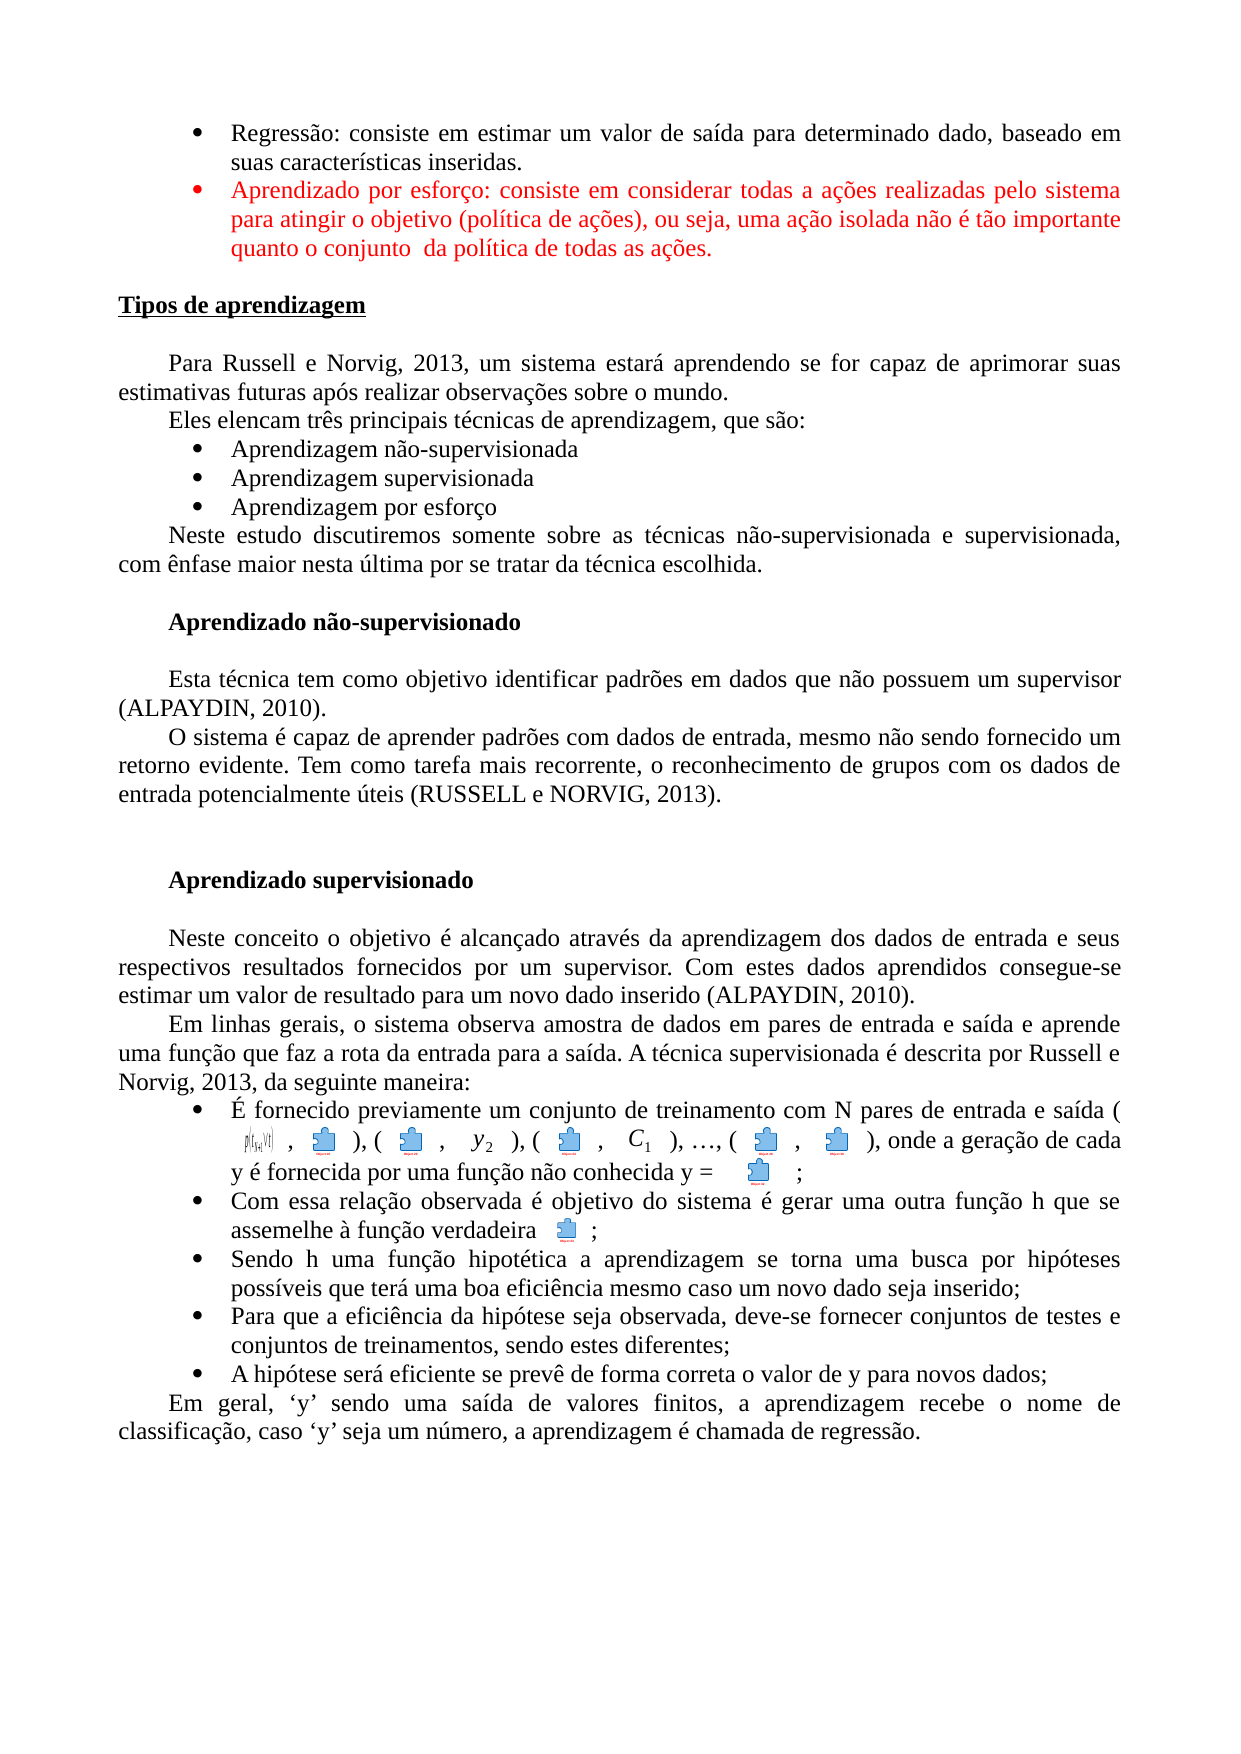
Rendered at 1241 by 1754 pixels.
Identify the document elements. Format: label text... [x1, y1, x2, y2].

text Para Russell e Norvig, 2013, um sistema estará aprendendo se for capaz de aprimorar suas estimativas futuras após realizar observações sobre o mundo. [118, 348, 1122, 406]
text Esta técnica tem como objetivo identificar padrões em dados que não possuem um supervisor (ALPAYDIN, 2010). [118, 664, 1122, 722]
text Em linhas gerais, o sistema observa amostra de dados em pares de entrada e saída e aprende uma função que faz a rota da entrada para a saída. A técnica supervisionada é descrita por Russell e Norvig, 2013, da seguinte maneira: [118, 1009, 1122, 1096]
text O sistema é capaz de aprender padrões com dados de entrada, mesmo não sendo fornecido um retorno evidente. Tem como tarefa mais recorrente, o reconhecimento de grupos com os dados de entrada potencialmente úteis (RUSSELL e NORVIG, 2013). [118, 722, 1122, 808]
text Neste estudo discutiremos somente sobre as técnicas não-supervisionada e supervisionada, com ênfase maior nesta última por se tratar da técnica escolhida. [118, 521, 1122, 578]
text Em geral, ‘y’ sendo uma saída de valores finitos, a aprendizagem recebe o nome de classificação, caso ‘y’ seja um número, a aprendizagem é chamada de regressão. [118, 1388, 1122, 1445]
list Para que a eficiência da hipótese seja observada, deve-se fornecer conjuntos de testes e conjuntos de treinamentos, sendo estes diferentes; [193, 1301, 1122, 1359]
list Sendo h uma função hipotética a aprendizagem se torna uma busca por hipóteses possíveis que terá uma boa eficiência mesmo caso um novo dado seja inserido; [193, 1244, 1122, 1301]
list Aprendizado por esforço: consiste em considerar todas a ações realizadas pelo sistema para atingir o objetivo (política de ações), ou seja, uma ação isolada não é tão importante quanto o conjunto da política de todas as ações. [193, 176, 1122, 262]
list Aprendizagem não-supervisionada [193, 434, 1122, 463]
list A hipótese será eficiente se prevê de forma correta o valor de y para novos dados; [193, 1359, 1122, 1388]
text Aprendizado não-supervisionado [118, 607, 1122, 636]
text Eles elencam três principais técnicas de aprendizagem, que são: [118, 406, 1122, 434]
text Neste conceito o objetivo é alcançado através da aprendizagem dos dados de entrada e seus respectivos resultados fornecidos por um supervisor. Com estes dados aprendidos consegue-se estimar um valor de resultado para um novo dado inserido (ALPAYDIN, 2010). [118, 923, 1122, 1009]
list Aprendizagem por esforço [193, 492, 1122, 521]
text Tipos de aprendizagem [118, 291, 1122, 319]
list Com essa relação observada é objetivo do sistema é gerar uma outra função h que se assemelhe à função verdadeira ; [193, 1186, 1122, 1244]
list É fornecido previamente um conjunto de treinamento com N pares de entrada e saída (,), (, ), (, ), …, (, ), onde a geração de cada y é fornecida por uma função não conhecida y = ; [193, 1096, 1122, 1186]
list Regressão: consiste em estimar um valor de saída para determinado dado, baseado em suas características inseridas. [193, 118, 1122, 176]
text Aprendizado supervisionado [118, 866, 1122, 894]
list Aprendizagem supervisionada [193, 463, 1122, 492]
